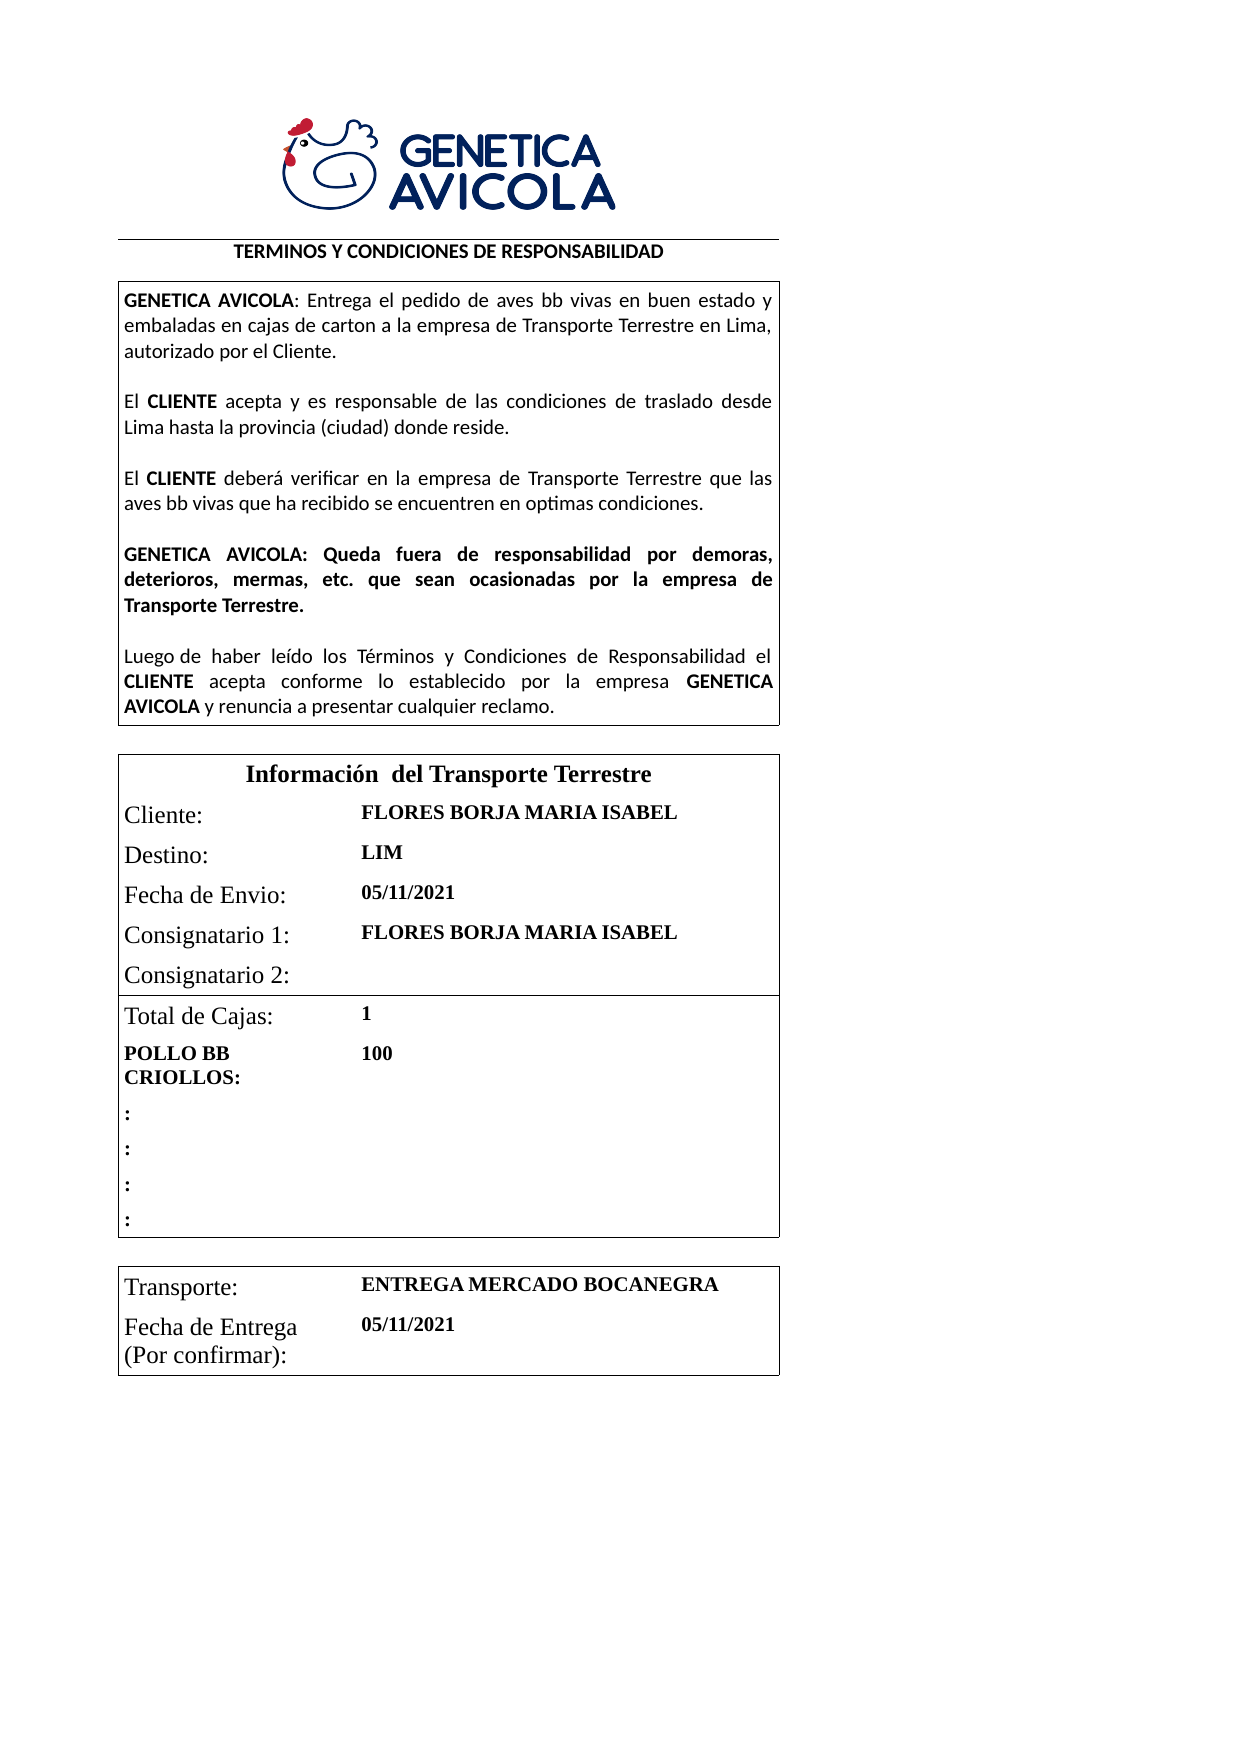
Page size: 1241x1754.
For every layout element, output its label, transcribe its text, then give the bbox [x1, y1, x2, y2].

table_cell Total de Cajas: [119, 996, 356, 1035]
table_cell LIM [356, 834, 779, 874]
table_cell Fecha de Envio: [119, 874, 356, 914]
table_cell : [119, 1095, 356, 1130]
table_header TERMINOS Y CONDICIONES DE RESPONSABILIDAD [118, 240, 779, 281]
table_cell [356, 1238, 779, 1266]
table_cell : [119, 1130, 356, 1166]
table_cell 100 [356, 1035, 779, 1095]
table_cell [356, 1166, 779, 1201]
table_cell Consignatario 1: [119, 915, 356, 955]
table_cell 05/11/2021 [356, 874, 779, 914]
table_cell Fecha de Entrega (Por confirmar): [119, 1306, 356, 1375]
picture [282, 118, 616, 210]
table_cell FLORES BORJA MARIA ISABEL [356, 915, 779, 955]
table_cell 1 [356, 996, 779, 1035]
table_header Información del Transporte Terrestre [119, 755, 779, 794]
table_cell Transporte: [119, 1267, 356, 1306]
table_cell FLORES BORJA MARIA ISABEL [356, 794, 779, 834]
table_cell GENETICA AVICOLA: Entrega el pedido de aves bb vivas en buen estado y embaladas en cajas de carton a la empresa de Transporte Terrestre en Lima, autorizado por el Cliente. El CLIENTE acepta y es responsable de las condiciones de traslado desde Lima hasta la provincia (ciudad) donde reside. El CLIENTE deberá verificar en la empresa de Transporte Terrestre que las aves bb vivas que ha recibido se encuentren en optimas condiciones. GENETICA AVICOLA: Queda fuera de responsabilidad por demoras, deterioros, mermas, etc. que sean ocasionadas por la empresa de Transporte Terrestre. Luego de haber leído los Términos y Condiciones de Responsabilidad el CLIENTE acepta conforme lo establecido por la empresa GENETICA AVICOLA y renuncia a presentar cualquier reclamo. [119, 282, 779, 725]
table_cell [356, 1201, 779, 1237]
table_cell POLLO BB CRIOLLOS: [119, 1035, 356, 1095]
table_cell [356, 1130, 779, 1166]
table_cell [356, 955, 779, 995]
table_cell : [119, 1166, 356, 1201]
table_cell 05/11/2021 [356, 1306, 779, 1375]
table_cell ENTREGA MERCADO BOCANEGRA [356, 1267, 779, 1306]
table_cell Destino: [119, 834, 356, 874]
table_cell [118, 1238, 356, 1266]
table_cell Consignatario 2: [119, 955, 356, 995]
table_cell Cliente: [119, 794, 356, 834]
table_cell [356, 1095, 779, 1130]
table_cell : [119, 1201, 356, 1237]
